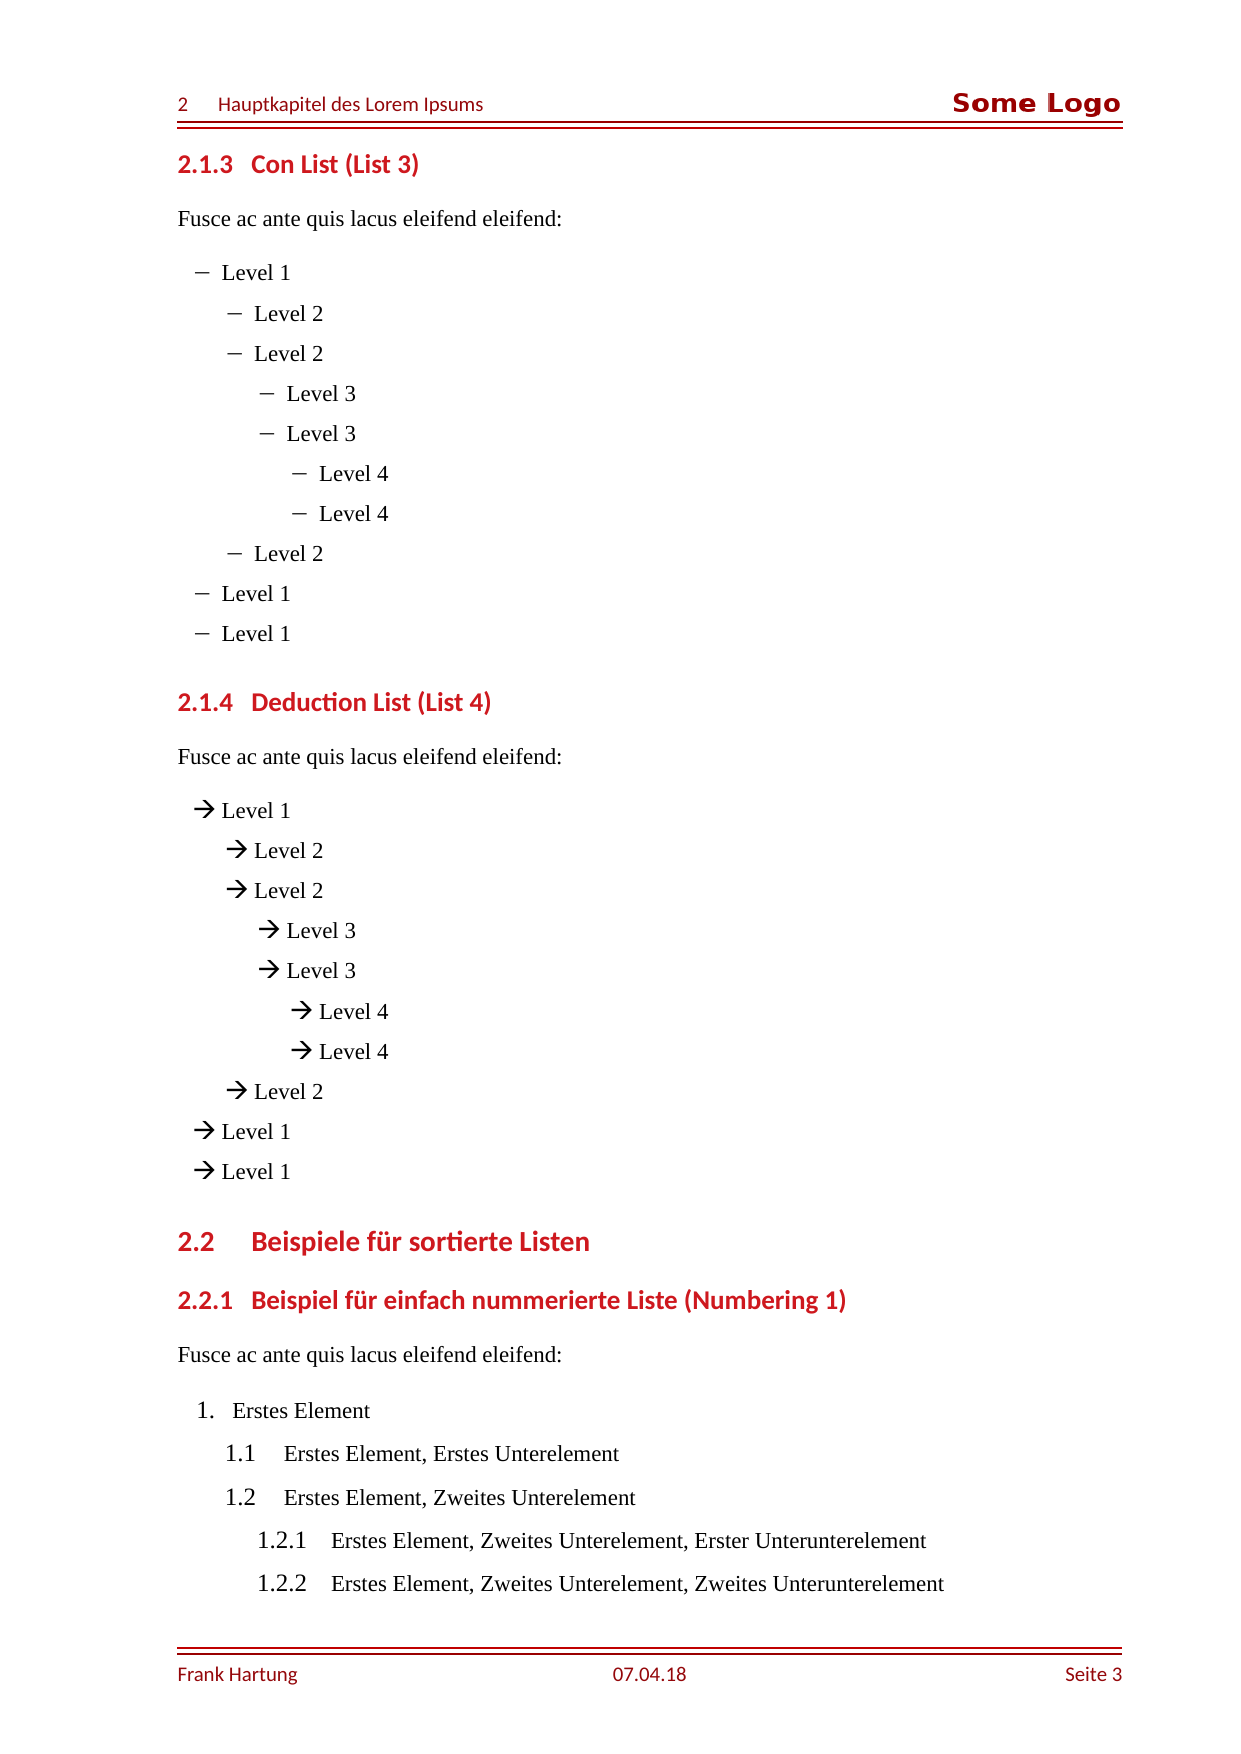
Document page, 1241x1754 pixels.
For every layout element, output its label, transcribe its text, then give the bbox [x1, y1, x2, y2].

list Level 2 [224, 340, 1122, 366]
list Level 1 [192, 620, 1122, 647]
list Level 3 [257, 958, 1122, 984]
text Fusce ac ante quis lacus eleifend eleifend: [177, 205, 1122, 232]
list Level 2 [224, 877, 1122, 904]
list Level 4 [289, 460, 1122, 487]
subtitle Beispiele für sortierte Listen [177, 1223, 1122, 1259]
text Fusce ac ante quis lacus eleifend eleifend: [177, 1341, 1122, 1368]
list Level 3 [257, 420, 1122, 447]
list Level 2 [224, 837, 1122, 864]
list Erstes Element, Erstes Unterelement [224, 1438, 1122, 1467]
list Level 4 [289, 1038, 1122, 1064]
list Level 4 [289, 500, 1122, 527]
list Level 3 [257, 380, 1122, 407]
list Erstes Element, Zweites Unterelement, Erster Unterunterelement [257, 1525, 1122, 1553]
list Level 2 [224, 540, 1122, 567]
list Level 1 [192, 259, 1122, 286]
list Level 4 [289, 998, 1122, 1024]
list Level 1 [192, 1118, 1122, 1145]
subtitle Beispiel für einfach nummerierte Liste (Numbering 1) [177, 1283, 1122, 1316]
list Level 3 [257, 917, 1122, 944]
picture [951, 89, 1123, 118]
text Fusce ac ante quis lacus eleifend eleifend: [177, 743, 1122, 769]
list Level 2 [224, 1078, 1122, 1105]
list Erstes Element, Zweites Unterelement [224, 1482, 1122, 1510]
subtitle Con List (List 3) [177, 148, 1122, 181]
subtitle Deduction List (List 4) [177, 685, 1122, 718]
list Erstes Element [196, 1395, 1122, 1424]
list Level 1 [192, 1158, 1122, 1185]
list Level 1 [192, 797, 1122, 824]
list Level 2 [224, 299, 1122, 326]
list Erstes Element, Zweites Unterelement, Zweites Unterunterelement [257, 1568, 1122, 1597]
list Level 1 [192, 580, 1122, 607]
